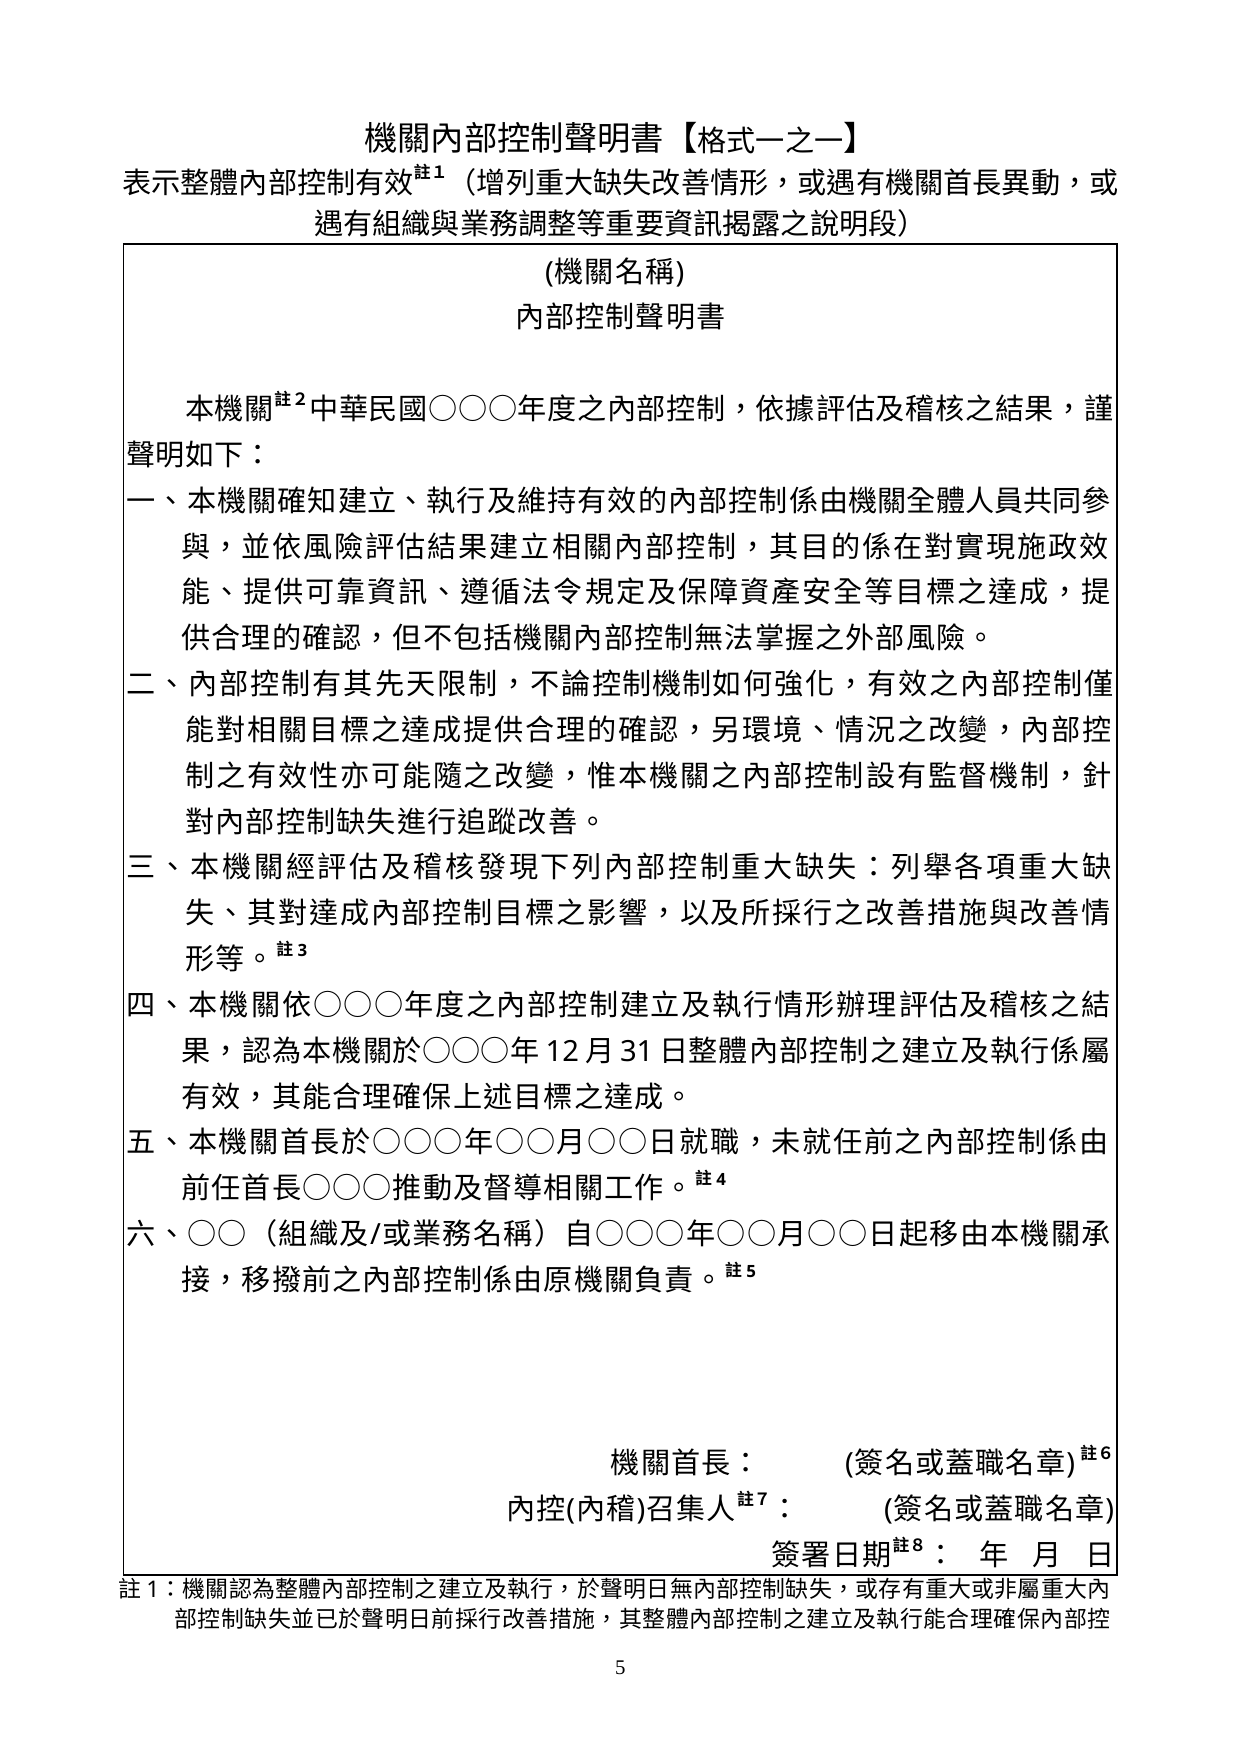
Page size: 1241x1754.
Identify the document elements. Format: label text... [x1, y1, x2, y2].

text 註1：機關認為整體內部控制之建立及執行，於聲明日無內部控制缺失，或存有重大或非屬重大內部控制缺失並已於聲明日前採行改善措施，其整體內部控制之建立及執行能合理確保內部控 [118, 1575, 1113, 1634]
text 表示整體內部控制有效註１（增列重大缺失改善情形，或遇有機關首長異動，或遇有組織與業務調整等重要資訊揭露之說明段） [118, 160, 1122, 243]
text 機關內部控制聲明書【格式一之一】 [118, 118, 1122, 160]
table_header (機關名稱) 內部控制聲明書 本機關註２中華民國○○○年度之內部控制，依據評估及稽核之結果，謹聲明如下： 一、本機關確知建立、執行及維持有效的內部控制係由機關全體人員共同參與，並依風險評估結果建立相關內部控制，其目的係在對實現施政效能、提供可靠資訊、遵循法令規定及保障資產安全等目標之達成，提供合理的確認，但不包括機關內部控制無法掌握之外部風險。 二、內部控制有其先天限制，不論控制機制如何強化，有效之內部控制僅能對相關目標之達成提供合理的確認，另環境、情況之改變，內部控制之有效性亦可能隨之改變，惟本機關之內部控制設有監督機制，針對內部控制缺失進行追蹤改善。 三、本機關經評估及稽核發現下列內部控制重大缺失：列舉各項重大缺失、其對達成內部控制目標之影響，以及所採行之改善措施與改善情形等。註3 四、本機關依○○○年度之內部控制建立及執行情形辦理評估及稽核之結果，認為本機關於○○○年12月31日整體內部控制之建立及執行係屬有效，其能合理確保上述目標之達成。 五、本機關首長於○○○年○○月○○日就職，未就任前之內部控制係由前任首長○○○推動及督導相關工作。註4 六、○○（組織及/或業務名稱）自○○○年○○月○○日起移由本機關承接，移撥前之內部控制係由原機關負責。註5 機關首長： (簽名或蓋職名章) 註６ 內控(內稽)召集人註７： (簽名或蓋職名章) 簽署日期註８： 年 月 日 [124, 245, 1116, 1574]
